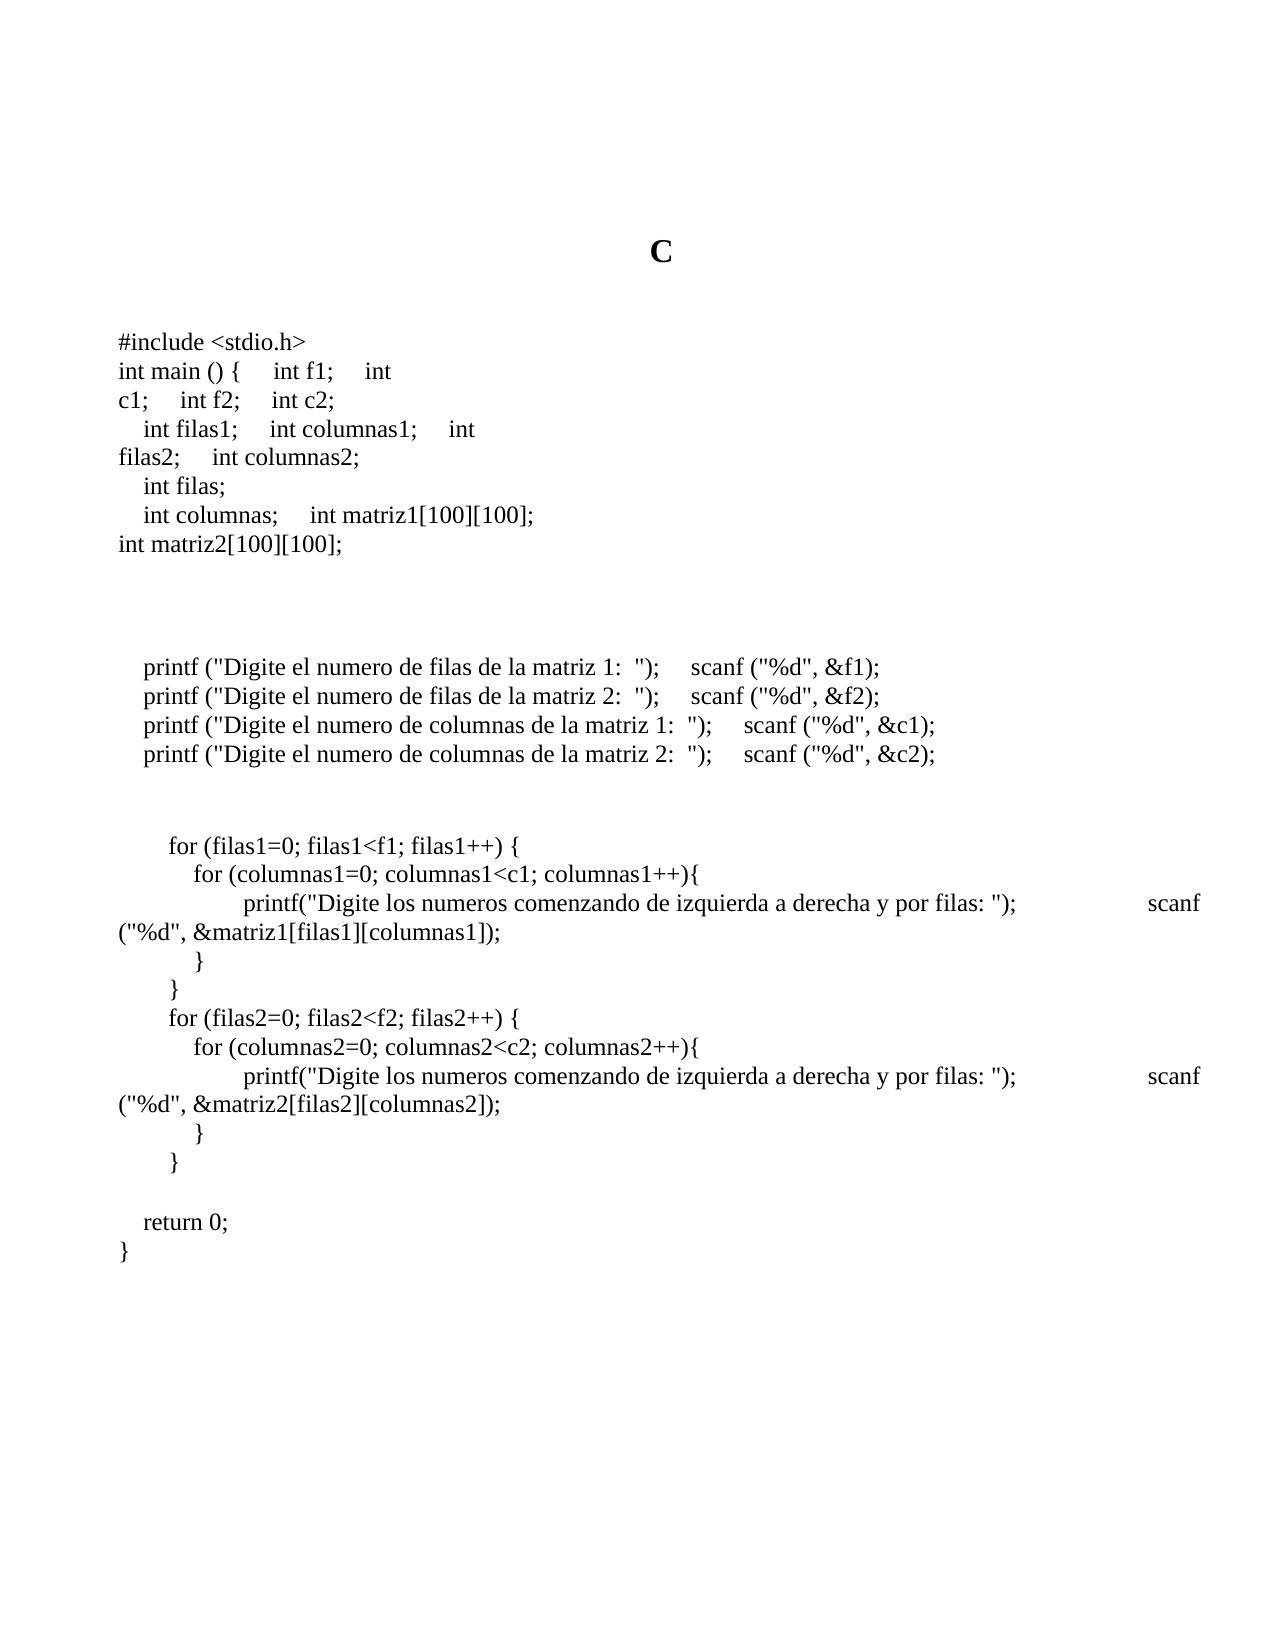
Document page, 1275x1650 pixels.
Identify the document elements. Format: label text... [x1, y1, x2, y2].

text for (columnas1=0; columnas1<c1; columnas1++){ [118, 859, 1205, 888]
text } [118, 974, 1205, 1003]
text } [118, 946, 1205, 974]
text for (columnas2=0; columnas2<c2; columnas2++){ [118, 1032, 1205, 1061]
text #include <stdio.h> [118, 327, 1205, 356]
text printf("Digite los numeros comenzando de izquierda a derecha y por filas: "); scanf ("%d", &matriz2[filas2][columnas2]); [118, 1061, 1205, 1118]
text printf ("Digite el numero de columnas de la matriz 2: "); scanf ("%d", &c2); [118, 739, 946, 767]
text int main () { int f1; int c1; int f2; int c2; [118, 356, 420, 414]
text printf ("Digite el numero de filas de la matriz 2: "); scanf ("%d", &f2); [118, 681, 889, 710]
text printf ("Digite el numero de columnas de la matriz 1: "); scanf ("%d", &c1); [118, 710, 946, 739]
text for (filas1=0; filas1<f1; filas1++) { [118, 831, 1205, 859]
text } [118, 1147, 1205, 1176]
text int filas1; int columnas1; int filas2; int columnas2; [118, 414, 478, 471]
text int filas; [118, 471, 1205, 500]
text } [118, 1236, 1205, 1265]
text printf ("Digite el numero de filas de la matriz 1: "); scanf ("%d", &f1); [118, 652, 889, 681]
text printf("Digite los numeros comenzando de izquierda a derecha y por filas: "); scanf ("%d", &matriz1[filas1][columnas1]); [118, 888, 1205, 946]
text for (filas2=0; filas2<f2; filas2++) { [118, 1003, 1205, 1032]
text C [118, 232, 1205, 270]
text } [118, 1118, 1205, 1147]
text return 0; [118, 1207, 1205, 1236]
text int columnas; int matriz1[100][100]; int matriz2[100][100]; [118, 500, 544, 557]
